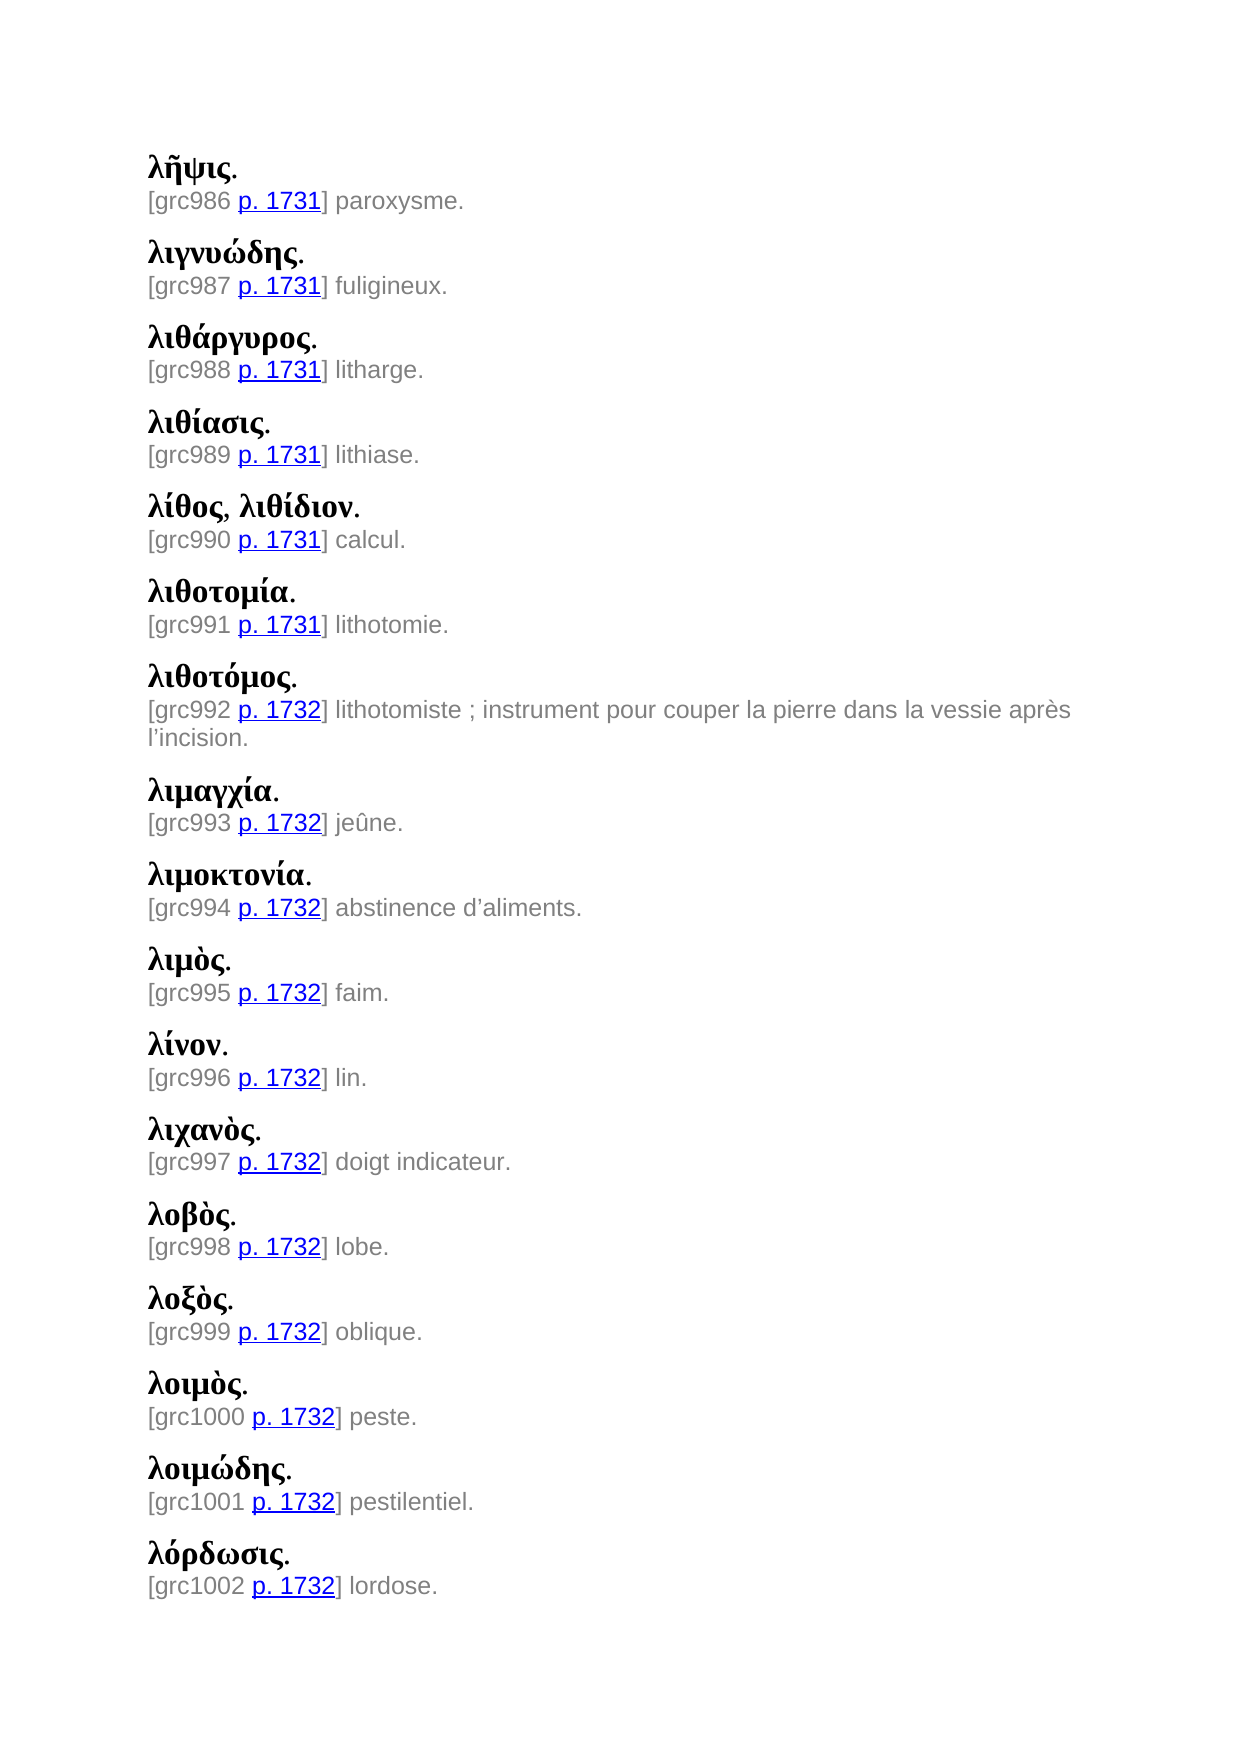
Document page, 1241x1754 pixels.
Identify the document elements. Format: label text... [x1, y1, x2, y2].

text λιθίασις. [148, 402, 1093, 440]
text [grc998 p. 1732] lobe. [148, 1232, 1093, 1261]
text [grc995 p. 1732] faim. [148, 978, 1093, 1007]
text λοιμώδης. [148, 1448, 1093, 1487]
text λίνον. [148, 1024, 1093, 1063]
text λοξὸς. [148, 1279, 1093, 1317]
text [grc997 p. 1732] doigt indicateur. [148, 1147, 1093, 1176]
text [grc994 p. 1732] abstinence d’aliments. [148, 893, 1093, 922]
text λόρδωσις. [148, 1533, 1093, 1571]
text λιχανὸς. [148, 1109, 1093, 1147]
text λιμὸς. [148, 939, 1093, 978]
text [grc986 p. 1731] paroxysme. [148, 186, 1093, 215]
text λιθοτομία. [148, 572, 1093, 610]
text [grc988 p. 1731] litharge. [148, 356, 1093, 384]
text [grc993 p. 1732] jeûne. [148, 808, 1093, 837]
text λιμοκτονία. [148, 855, 1093, 893]
text λιγνυώδης. [148, 232, 1093, 271]
text [grc989 p. 1731] lithiase. [148, 440, 1093, 469]
text λῆψις. [148, 148, 1093, 186]
text λιθοτόμος. [148, 656, 1093, 695]
text λοβὸς. [148, 1194, 1093, 1232]
text [grc1001 p. 1732] pestilentiel. [148, 1487, 1093, 1515]
text λιμαγχία. [148, 770, 1093, 808]
text λιθάργυρος. [148, 317, 1093, 356]
text λοιμὸς. [148, 1363, 1093, 1402]
text [grc987 p. 1731] fuligineux. [148, 271, 1093, 299]
text [grc990 p. 1731] calcul. [148, 525, 1093, 554]
text [grc992 p. 1732] lithotomiste ; instrument pour couper la pierre dans la vessie après l’incision. [148, 695, 1093, 752]
text [grc996 p. 1732] lin. [148, 1063, 1093, 1091]
text [grc1000 p. 1732] peste. [148, 1402, 1093, 1431]
text [grc991 p. 1731] lithotomie. [148, 610, 1093, 639]
text [grc1002 p. 1732] lordose. [148, 1571, 1093, 1600]
text [grc999 p. 1732] oblique. [148, 1317, 1093, 1346]
text λίθος, λιθίδιον. [148, 487, 1093, 525]
